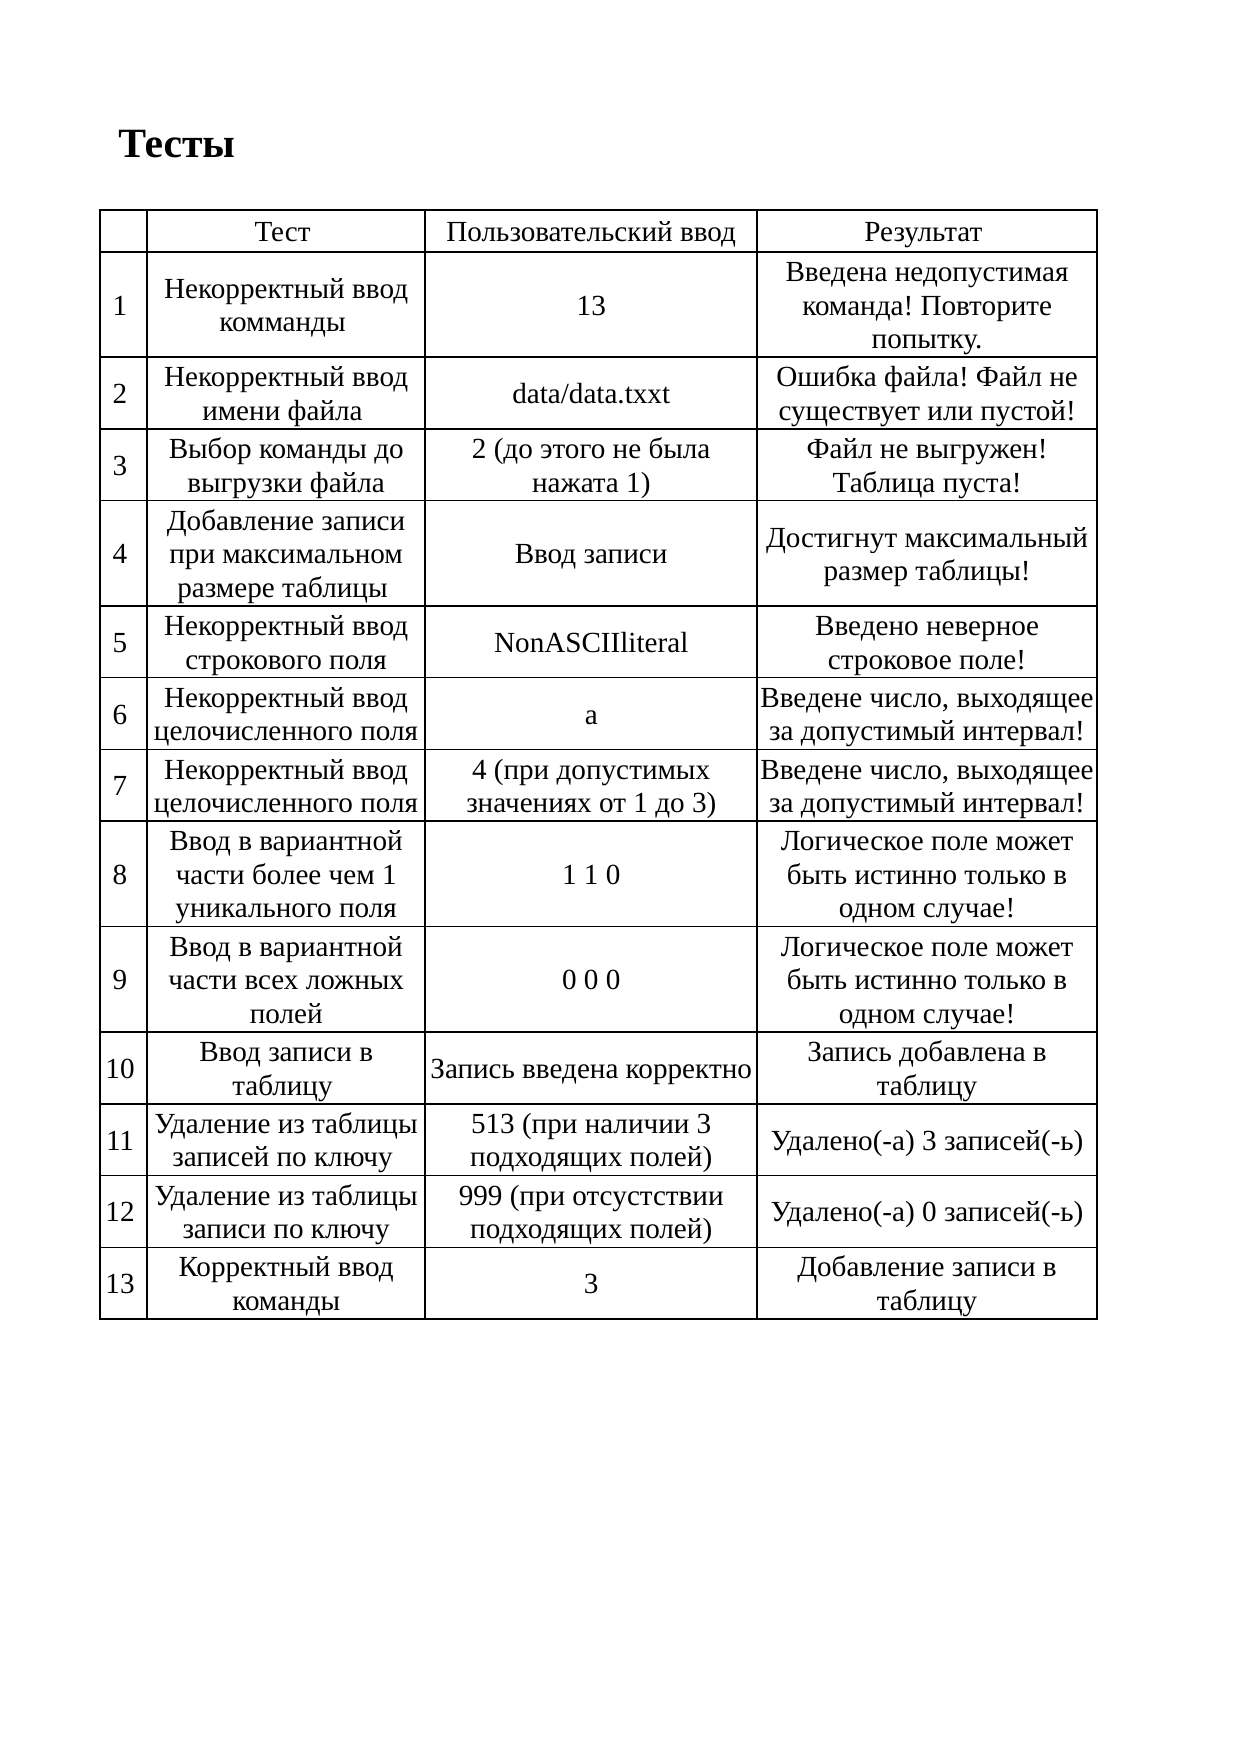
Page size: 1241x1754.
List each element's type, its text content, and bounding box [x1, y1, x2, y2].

table_cell Ввод записи [426, 501, 756, 605]
table_cell 2 [101, 358, 146, 428]
table_header [101, 211, 146, 251]
table_cell 2 (до этого не была нажата 1) [426, 430, 756, 500]
table_cell 1 1 0 [426, 822, 756, 926]
table_cell 999 (при отсустствии подходящих полей) [426, 1176, 756, 1246]
table_cell Добавление записи при максимальном размере таблицы [148, 501, 424, 605]
table_cell Достигнут максимальный размер таблицы! [758, 501, 1096, 605]
table_cell data/data.txxt [426, 358, 756, 428]
table_cell Корректный ввод команды [148, 1248, 424, 1318]
table_header Пользовательский ввод [426, 211, 756, 251]
table_cell Введене число, выходящее за допустимый интервал! [758, 750, 1096, 820]
table_cell 9 [101, 927, 146, 1031]
table_cell a [426, 678, 756, 749]
table_cell Удалено(-а) 0 записей(-ь) [758, 1176, 1096, 1246]
table_cell NonASCIIliteral [426, 607, 756, 677]
table_cell Ввод записи в таблицу [148, 1033, 424, 1103]
table_cell 6 [101, 678, 146, 749]
table_cell Добавление записи в таблицу [758, 1248, 1096, 1318]
table_cell 5 [101, 607, 146, 677]
table_cell 0 0 0 [426, 927, 756, 1031]
table_cell 1 [101, 253, 146, 356]
table_cell Ошибка файла! Файл не существует или пустой! [758, 358, 1096, 428]
table_cell 10 [101, 1033, 146, 1103]
table_cell 8 [101, 822, 146, 926]
table_cell Введено неверное строковое поле! [758, 607, 1096, 677]
table_cell 3 [426, 1248, 756, 1318]
text Тесты [118, 118, 1122, 166]
table_cell Некорректный ввод целочисленного поля [148, 678, 424, 749]
table_cell Запись добавлена в таблицу [758, 1033, 1096, 1103]
table_cell Запись введена корректно [426, 1033, 756, 1103]
table_cell 13 [101, 1248, 146, 1318]
table_cell 12 [101, 1176, 146, 1246]
table_cell Удаление из таблицы записи по ключу [148, 1176, 424, 1246]
table_cell Файл не выгружен! Таблица пуста! [758, 430, 1096, 500]
table_cell 7 [101, 750, 146, 820]
table_cell Введена недопустимая команда! Повторите попытку. [758, 253, 1096, 356]
table_header Тест [148, 211, 424, 251]
table_cell 4 (при допустимых значениях от 1 до 3) [426, 750, 756, 820]
table_cell Некорректный ввод целочисленного поля [148, 750, 424, 820]
table_cell Некорректный ввод имени файла [148, 358, 424, 428]
table_cell Удалено(-а) 3 записей(-ь) [758, 1105, 1096, 1174]
table_cell Некорректный ввод строкового поля [148, 607, 424, 677]
table_cell Некорректный ввод комманды [148, 253, 424, 356]
table_cell 4 [101, 501, 146, 605]
table_header Результат [758, 211, 1096, 251]
table_cell Ввод в вариантной части всех ложных полей [148, 927, 424, 1031]
table_cell 513 (при наличии 3 подходящих полей) [426, 1105, 756, 1174]
table_cell Выбор команды до выгрузки файла [148, 430, 424, 500]
table_cell Введене число, выходящее за допустимый интервал! [758, 678, 1096, 749]
table_cell Удаление из таблицы записей по ключу [148, 1105, 424, 1174]
table_cell Логическое поле может быть истинно только в одном случае! [758, 927, 1096, 1031]
table_cell Ввод в вариантной части более чем 1 уникального поля [148, 822, 424, 926]
table_cell Логическое поле может быть истинно только в одном случае! [758, 822, 1096, 926]
table_cell 13 [426, 253, 756, 356]
table_cell 3 [101, 430, 146, 500]
table_cell 11 [101, 1105, 146, 1174]
